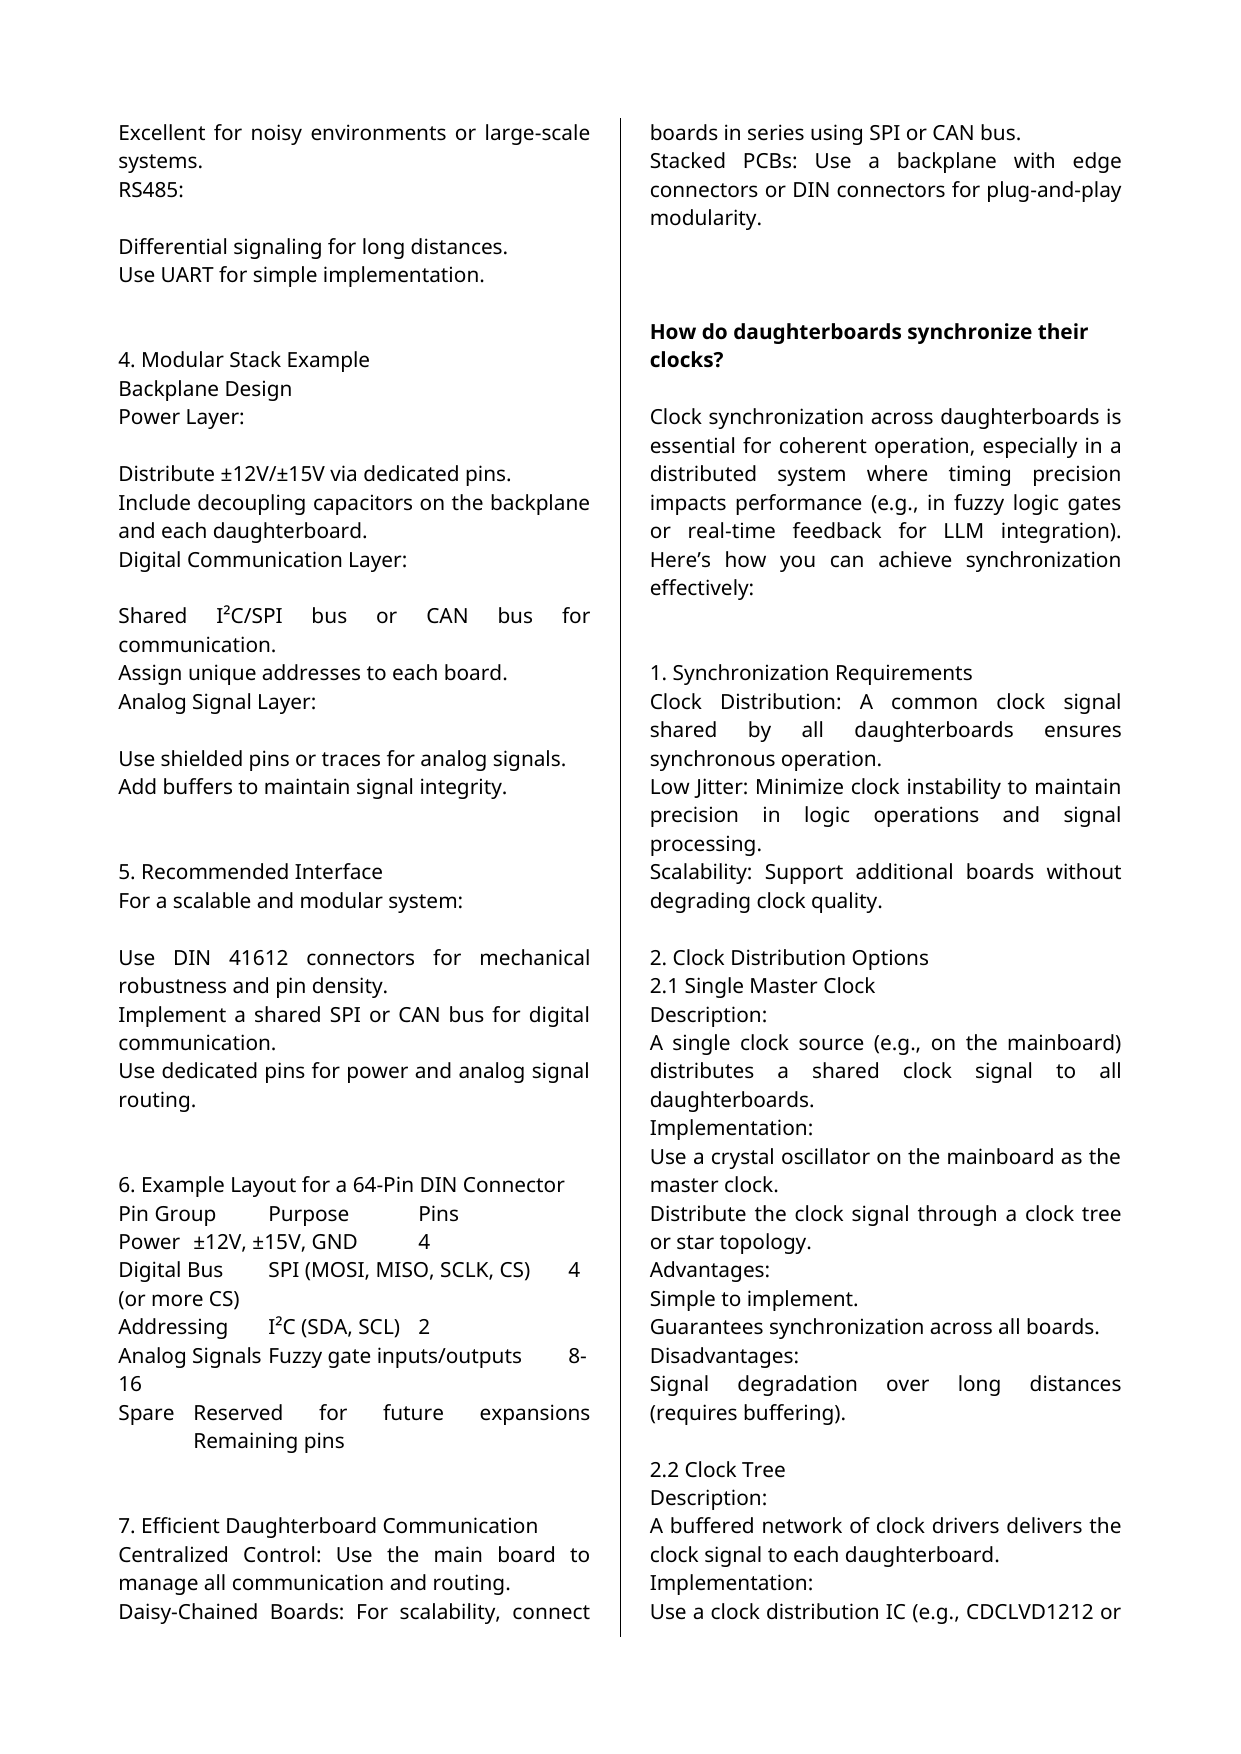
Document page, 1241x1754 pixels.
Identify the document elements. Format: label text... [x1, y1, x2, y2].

text Add buffers to maintain signal integrity. [118, 772, 591, 801]
text Clock Distribution: A common clock signal shared by all daughterboards ensures synchronous operation. [649, 687, 1122, 772]
text Scalability: Support additional boards without degrading clock quality. [649, 857, 1122, 914]
text Use a crystal oscillator on the mainboard as the master clock. [649, 1142, 1122, 1199]
text Description: [649, 1483, 1122, 1512]
text Use dedicated pins for power and analog signal routing. [118, 1057, 591, 1113]
text Distribute ±12V/±15V via dedicated pins. [118, 459, 591, 488]
text Power ±12V, ±15V, GND 4 [118, 1227, 591, 1256]
text Stacked PCBs: Use a backplane with edge connectors or DIN connectors for plug-and-play modularity. [649, 147, 1122, 232]
text For a scalable and modular system: [118, 886, 591, 914]
text Addressing I²C (SDA, SCL) 2 [118, 1312, 591, 1341]
text How do daughterboards synchronize their clocks? [649, 317, 1122, 374]
text Spare Reserved for future expansions Remaining pins [118, 1398, 591, 1455]
text Simple to implement. [649, 1284, 1122, 1312]
text 5. Recommended Interface [118, 857, 591, 886]
text Disadvantages: [649, 1341, 1122, 1369]
text Implement a shared SPI or CAN bus for digital communication. [118, 1000, 591, 1057]
text Assign unique addresses to each board. [118, 658, 591, 687]
text Analog Signal Layer: [118, 687, 591, 715]
text Implementation: [649, 1568, 1122, 1597]
text Implementation: [649, 1113, 1122, 1142]
text Centralized Control: Use the main board to manage all communication and routing. [118, 1540, 591, 1597]
text 4. Modular Stack Example [118, 346, 591, 374]
text Advantages: [649, 1256, 1122, 1284]
text Analog Signals Fuzzy gate inputs/outputs 8-16 [118, 1341, 591, 1398]
text 1. Synchronization Requirements [649, 658, 1122, 687]
text Guarantees synchronization across all boards. [649, 1312, 1122, 1341]
text 6. Example Layout for a 64-Pin DIN Connector [118, 1170, 591, 1199]
text Pin Group Purpose Pins [118, 1199, 591, 1227]
text Description: [649, 1000, 1122, 1028]
text Digital Communication Layer: [118, 545, 591, 573]
text 7. Efficient Daughterboard Communication [118, 1512, 591, 1540]
text boards in series using SPI or CAN bus. [649, 118, 1122, 147]
text Use a clock distribution IC (e.g., CDCLVD1212 or [649, 1597, 1122, 1625]
text Power Layer: [118, 402, 591, 431]
text Digital Bus SPI (MOSI, MISO, SCLK, CS) 4 (or more CS) [118, 1256, 591, 1312]
text Use DIN 41612 connectors for mechanical robustness and pin density. [118, 943, 591, 1000]
text Signal degradation over long distances (requires buffering). [649, 1369, 1122, 1426]
text A buffered network of clock drivers delivers the clock signal to each daughterboard. [649, 1512, 1122, 1568]
text 2.2 Clock Tree [649, 1455, 1122, 1483]
text Use shielded pins or traces for analog signals. [118, 744, 591, 772]
text Use UART for simple implementation. [118, 260, 591, 289]
text Daisy-Chained Boards: For scalability, connect [118, 1597, 591, 1625]
text 2.1 Single Master Clock [649, 971, 1122, 1000]
text Shared I²C/SPI bus or CAN bus for communication. [118, 602, 591, 658]
text Distribute the clock signal through a clock tree or star topology. [649, 1199, 1122, 1256]
text Excellent for noisy environments or large-scale systems. [118, 118, 591, 175]
text 2. Clock Distribution Options [649, 943, 1122, 971]
text Include decoupling capacitors on the backplane and each daughterboard. [118, 488, 591, 545]
text Differential signaling for long distances. [118, 232, 591, 260]
text RS485: [118, 175, 591, 203]
text A single clock source (e.g., on the mainboard) distributes a shared clock signal to all daughterboards. [649, 1028, 1122, 1113]
text Clock synchronization across daughterboards is essential for coherent operation, especially in a distributed system where timing precision impacts performance (e.g., in fuzzy logic gates or real-time feedback for LLM integration). Here’s how you can achieve synchronization effectively: [649, 402, 1122, 602]
text Low Jitter: Minimize clock instability to maintain precision in logic operations and signal processing. [649, 772, 1122, 857]
text Backplane Design [118, 374, 591, 402]
